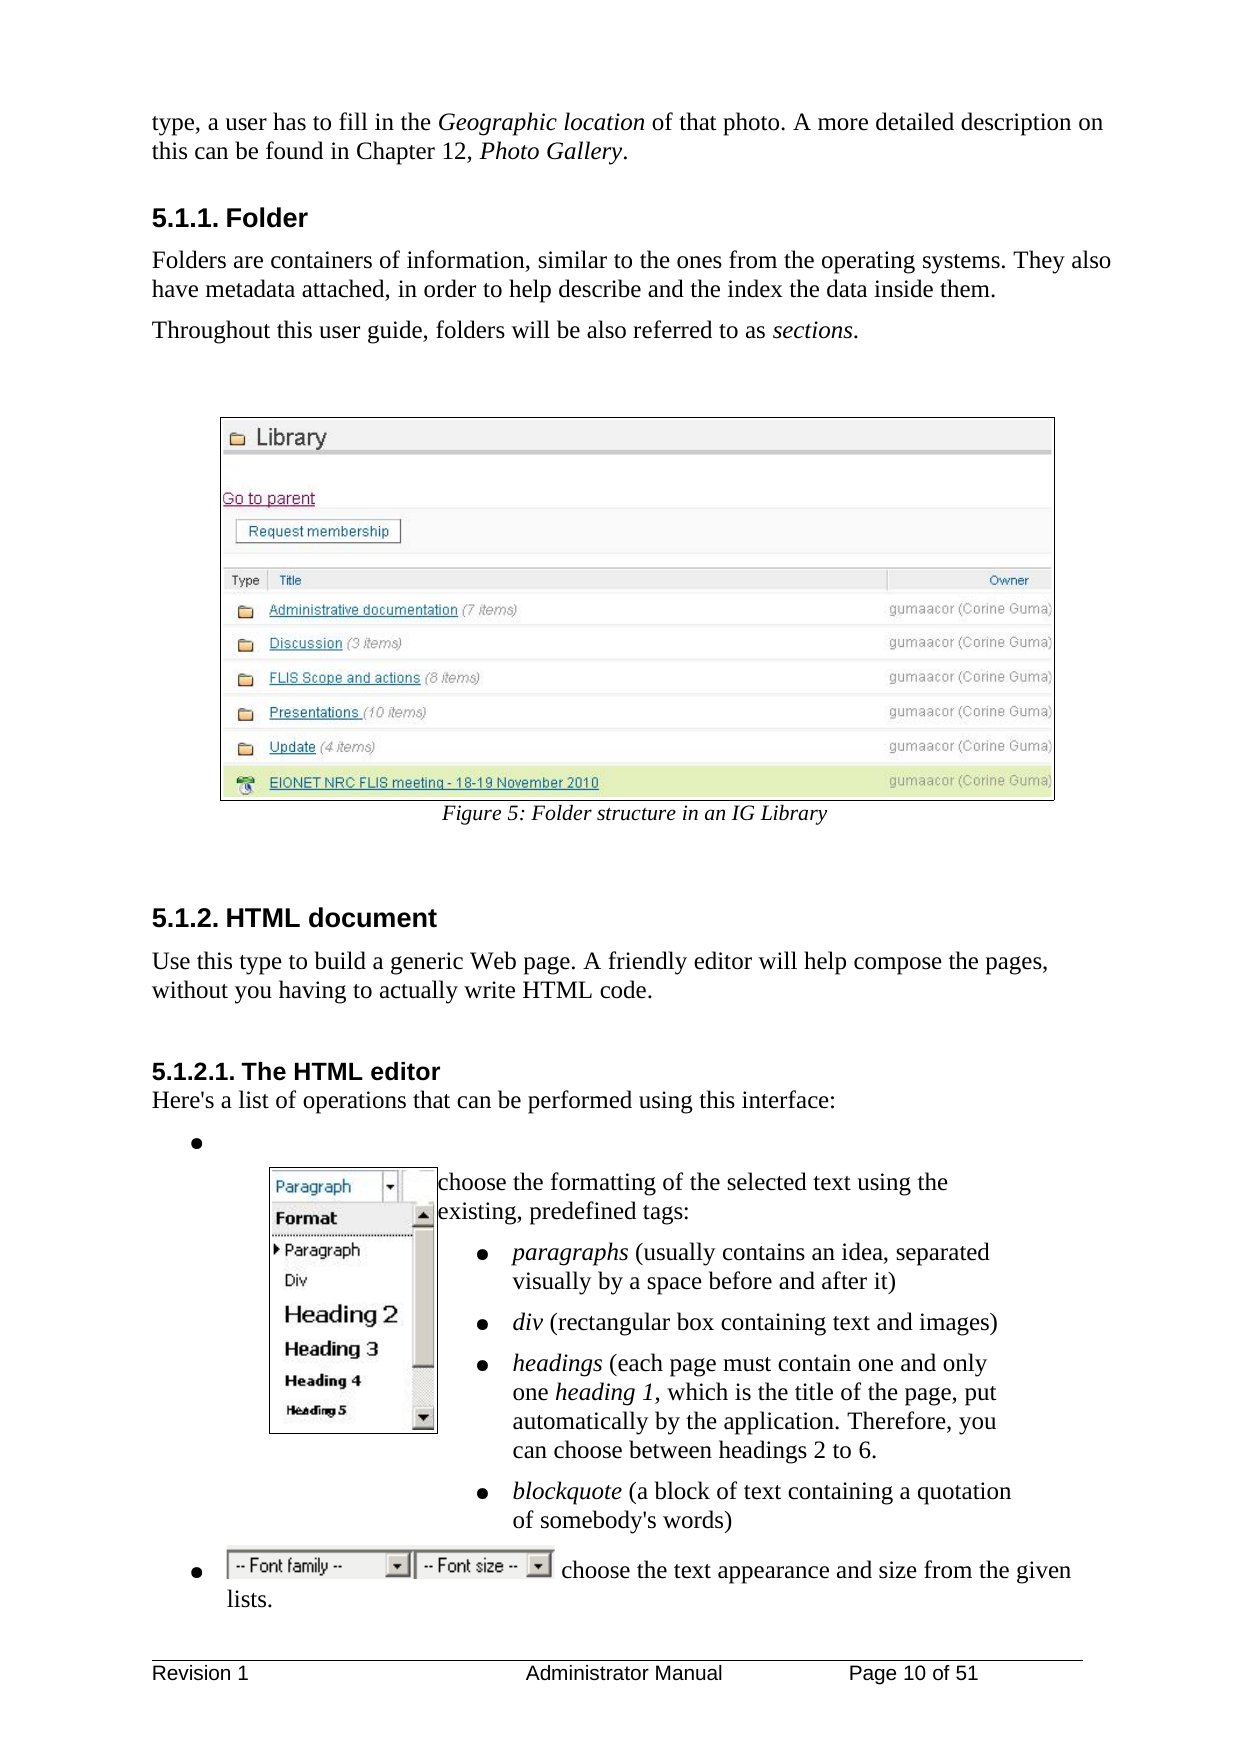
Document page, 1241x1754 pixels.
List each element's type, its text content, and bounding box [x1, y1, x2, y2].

text [248, 409, 1023, 417]
text Figure 5: Folder structure in an IG Library [248, 801, 1023, 825]
picture [223, 420, 1052, 797]
subtitle The HTML editor [152, 1056, 1120, 1085]
text Use this type to build a generic Web page. A friendly editor will help compose the pages, without you having to actually write HTML code. [152, 946, 1120, 1004]
subtitle Folder [152, 202, 1120, 233]
text [221, 418, 1054, 800]
text Here's a list of operations that can be performed using this interface: [152, 1085, 1120, 1114]
text Folders are containers of information, similar to the ones from the operating systems. They also have metadata attached, in order to help describe and the index the data inside them. [152, 245, 1120, 303]
table_header [269, 1434, 437, 1545]
text Throughout this user guide, folders will be also referred to as sections. [152, 315, 1120, 344]
table_header [270, 1168, 437, 1433]
list choose the text appearance and size from the given lists. [189, 1546, 1120, 1613]
table_header choose the formatting of the selected text using the existing, predefined tags: paragraphs (usually contains an idea, separated visually by a space before and after it) div (rectangular box containing text and images) headings (each page must contain one and only one heading 1, which is the title of the page, put automatically by the application. Therefore, you can choose between headings 2 to 6. blockquote (a block of text containing a quotation of somebody's words) [438, 1167, 1027, 1546]
subtitle HTML document [152, 902, 1120, 933]
text type, a user has to fill in the Geographic location of that photo. A more detailed description on this can be found in Chapter 12, Photo Gallery. [152, 107, 1120, 165]
picture [271, 1170, 435, 1430]
picture [226, 1545, 555, 1579]
